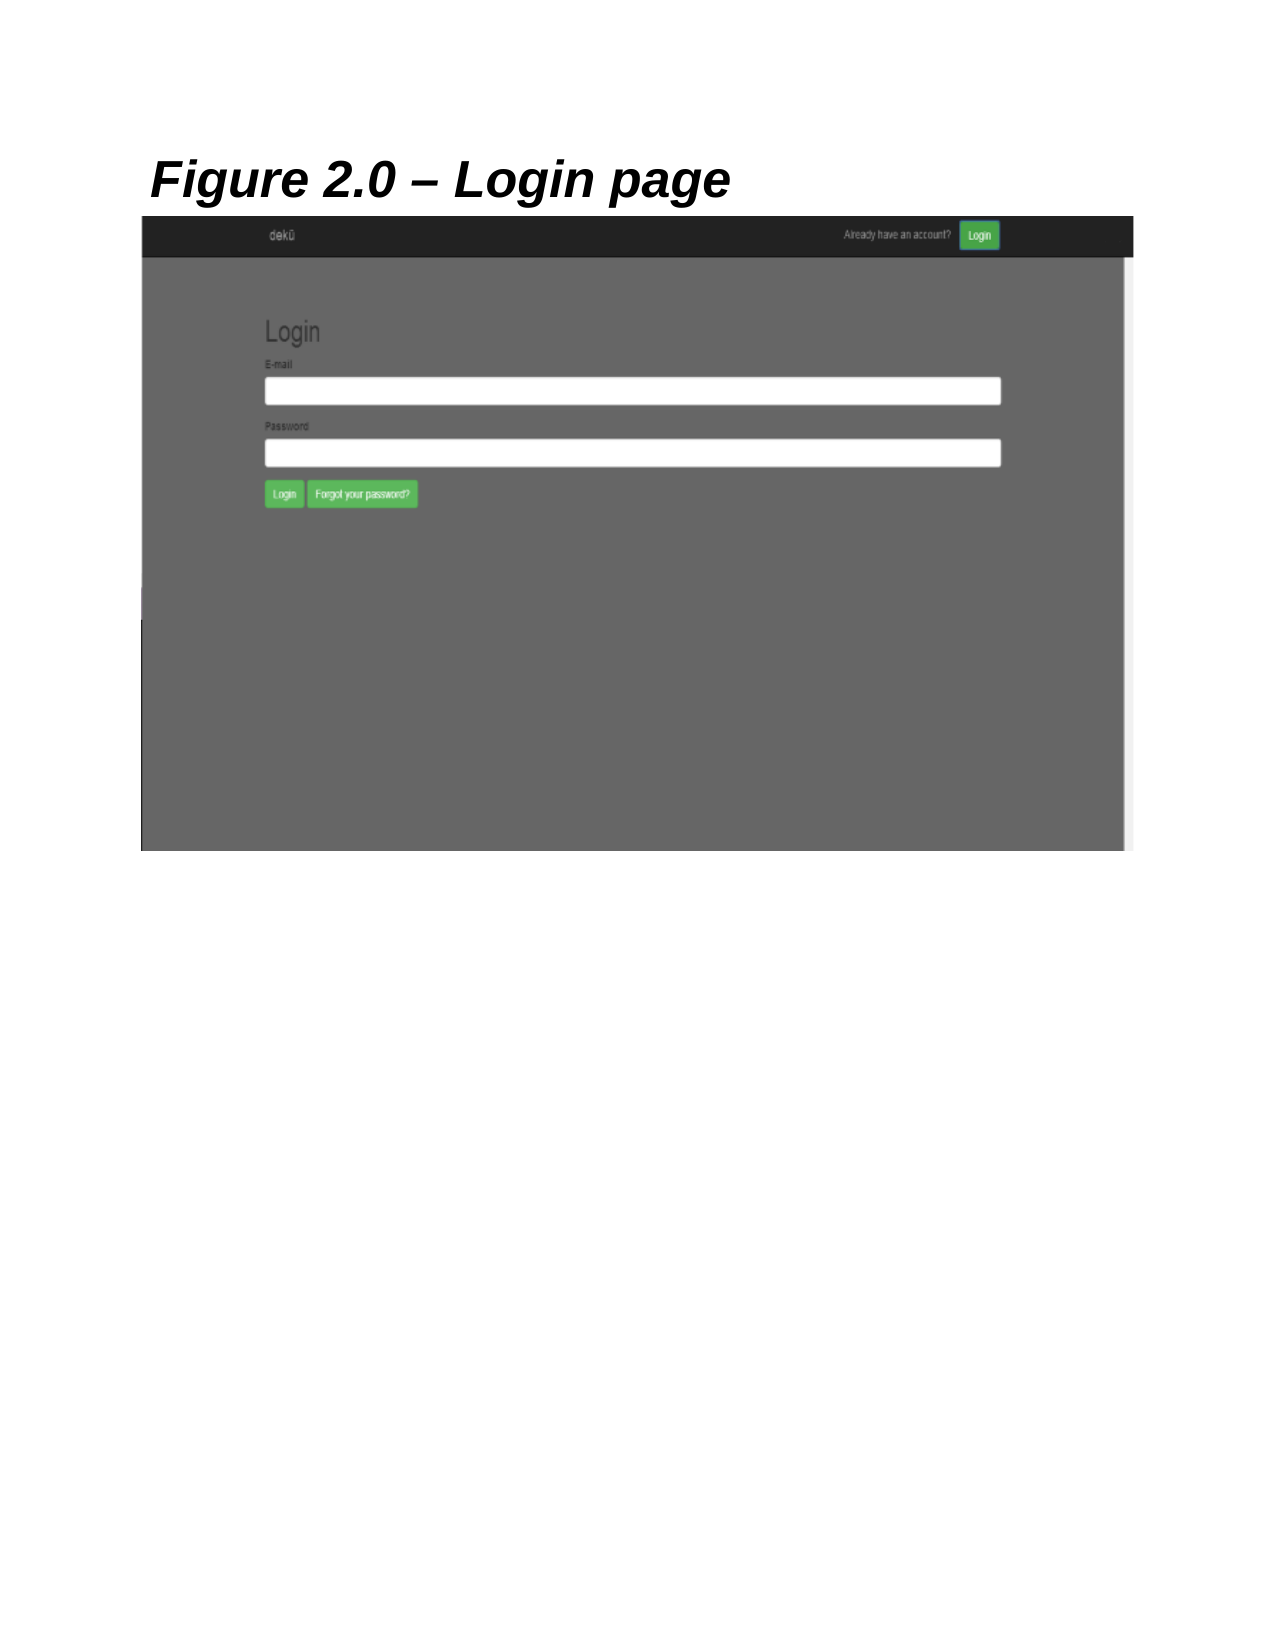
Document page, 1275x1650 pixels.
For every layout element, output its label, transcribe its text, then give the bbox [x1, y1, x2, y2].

text Figure 2.0 – Login page [150, 150, 1125, 208]
